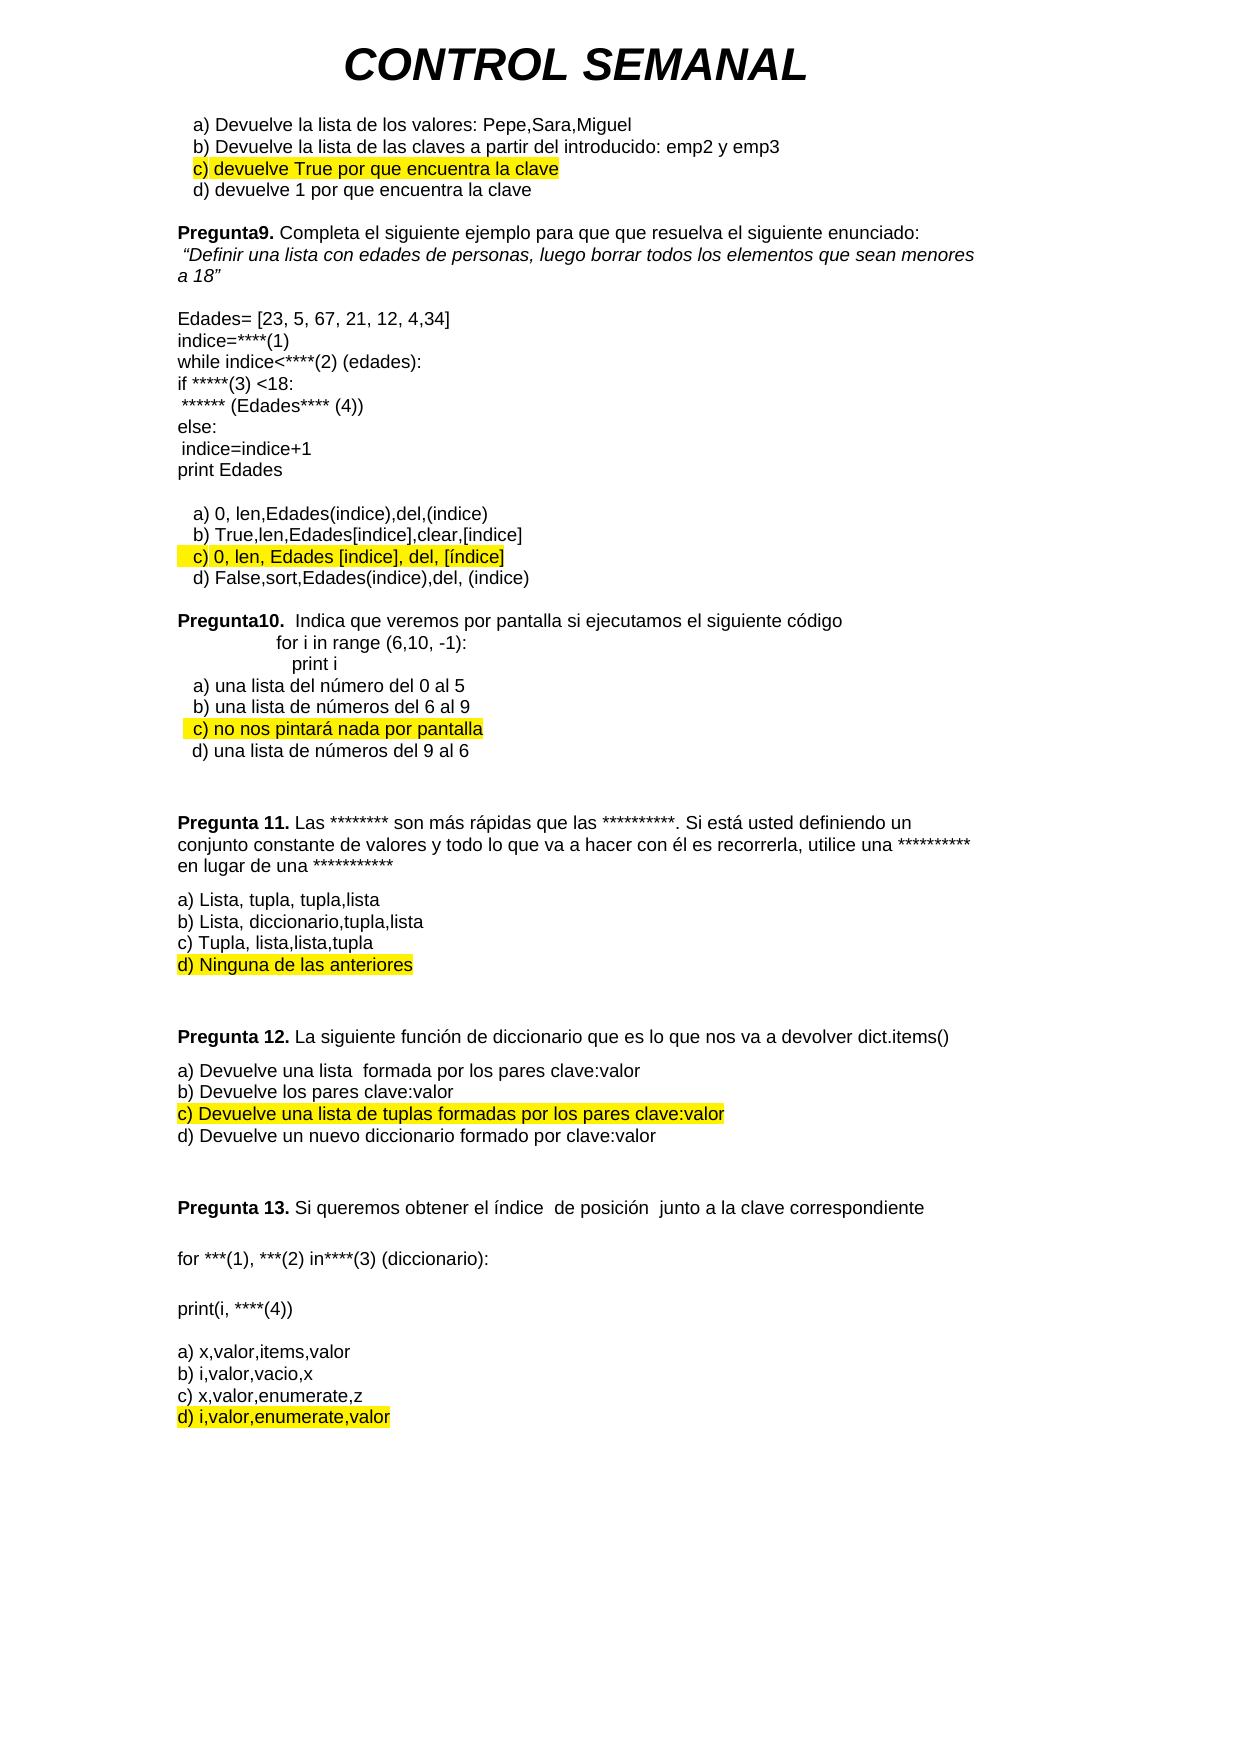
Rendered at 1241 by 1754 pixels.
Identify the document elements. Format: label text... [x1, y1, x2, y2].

text b) i,valor,vacio,x [177, 1363, 975, 1384]
text Edades= [23, 5, 67, 21, 12, 4,34] [140, 308, 975, 330]
text d) False,sort,Edades(indice),del, (indice) [140, 567, 975, 588]
text Pregunta 11. Las ******** son más rápidas que las **********. Si está usted definiendo un conjunto constante de valores y todo lo que va a hacer con él es recorrerla, utilice una ********** en lugar de una *********** [177, 812, 975, 876]
text c) Devuelve una lista de tuplas formadas por los pares clave:valor [177, 1103, 975, 1124]
text d) Ninguna de las anteriores [177, 953, 975, 975]
text indice=indice+1 [140, 438, 975, 459]
text Pregunta9. Completa el siguiente ejemplo para que que resuelva el siguiente enunciado: [140, 222, 975, 243]
text print(i, ****(4)) [177, 1298, 975, 1320]
text if *****(3) <18: [140, 373, 975, 394]
text a) x,valor,items,valor [177, 1341, 975, 1363]
text c) x,valor,enumerate,z [177, 1384, 975, 1406]
text Pregunta 12. La siguiente función de diccionario que es lo que nos va a devolver dict.items() [177, 1026, 975, 1047]
text b) True,len,Edades[indice],clear,[indice] [177, 524, 975, 545]
text “Definir una lista con edades de personas, luego borrar todos los elementos que sean menores a 18” [177, 243, 975, 287]
text print Edades [140, 459, 975, 481]
text Pregunta10. Indica que veremos por pantalla si ejecutamos el siguiente código [140, 610, 975, 632]
text while indice<****(2) (edades): [140, 351, 975, 373]
text a) Devuelve la lista de los valores: Pepe,Sara,Miguel [177, 114, 975, 136]
text d) una lista de números del 9 al 6 [140, 739, 975, 761]
text Pregunta 13. Si queremos obtener el índice de posición junto a la clave correspondiente [177, 1197, 975, 1218]
text print i [140, 653, 975, 675]
text b) Devuelve los pares clave:valor [177, 1081, 975, 1103]
text b) una lista de números del 6 al 9 [177, 696, 975, 718]
text a) Devuelve una lista formada por los pares clave:valor [177, 1060, 975, 1081]
text indice=****(1) [140, 330, 975, 351]
text b) Lista, diccionario,tupla,lista [177, 910, 975, 932]
text c) 0, len, Edades [indice], del, [índice] [177, 545, 975, 567]
text d) Devuelve un nuevo diccionario formado por clave:valor [177, 1124, 975, 1146]
text for i in range (6,10, -1): [140, 632, 975, 653]
text c) devuelve True por que encuentra la clave [177, 157, 975, 179]
text d) i,valor,enumerate,valor [177, 1406, 975, 1428]
text ****** (Edades**** (4)) [140, 394, 975, 416]
text else: [140, 416, 975, 438]
text b) Devuelve la lista de las claves a partir del introducido: emp2 y emp3 [177, 136, 975, 157]
text a) 0, len,Edades(indice),del,(indice) [140, 502, 975, 524]
text a) una lista del número del 0 al 5 [177, 675, 975, 696]
text d) devuelve 1 por que encuentra la clave [140, 179, 975, 200]
text a) Lista, tupla, tupla,lista [177, 889, 975, 910]
text c) Tupla, lista,lista,tupla [177, 932, 975, 953]
text for ***(1), ***(2) in****(3) (diccionario): [177, 1247, 975, 1269]
text c) no nos pintará nada por pantalla [177, 718, 975, 739]
